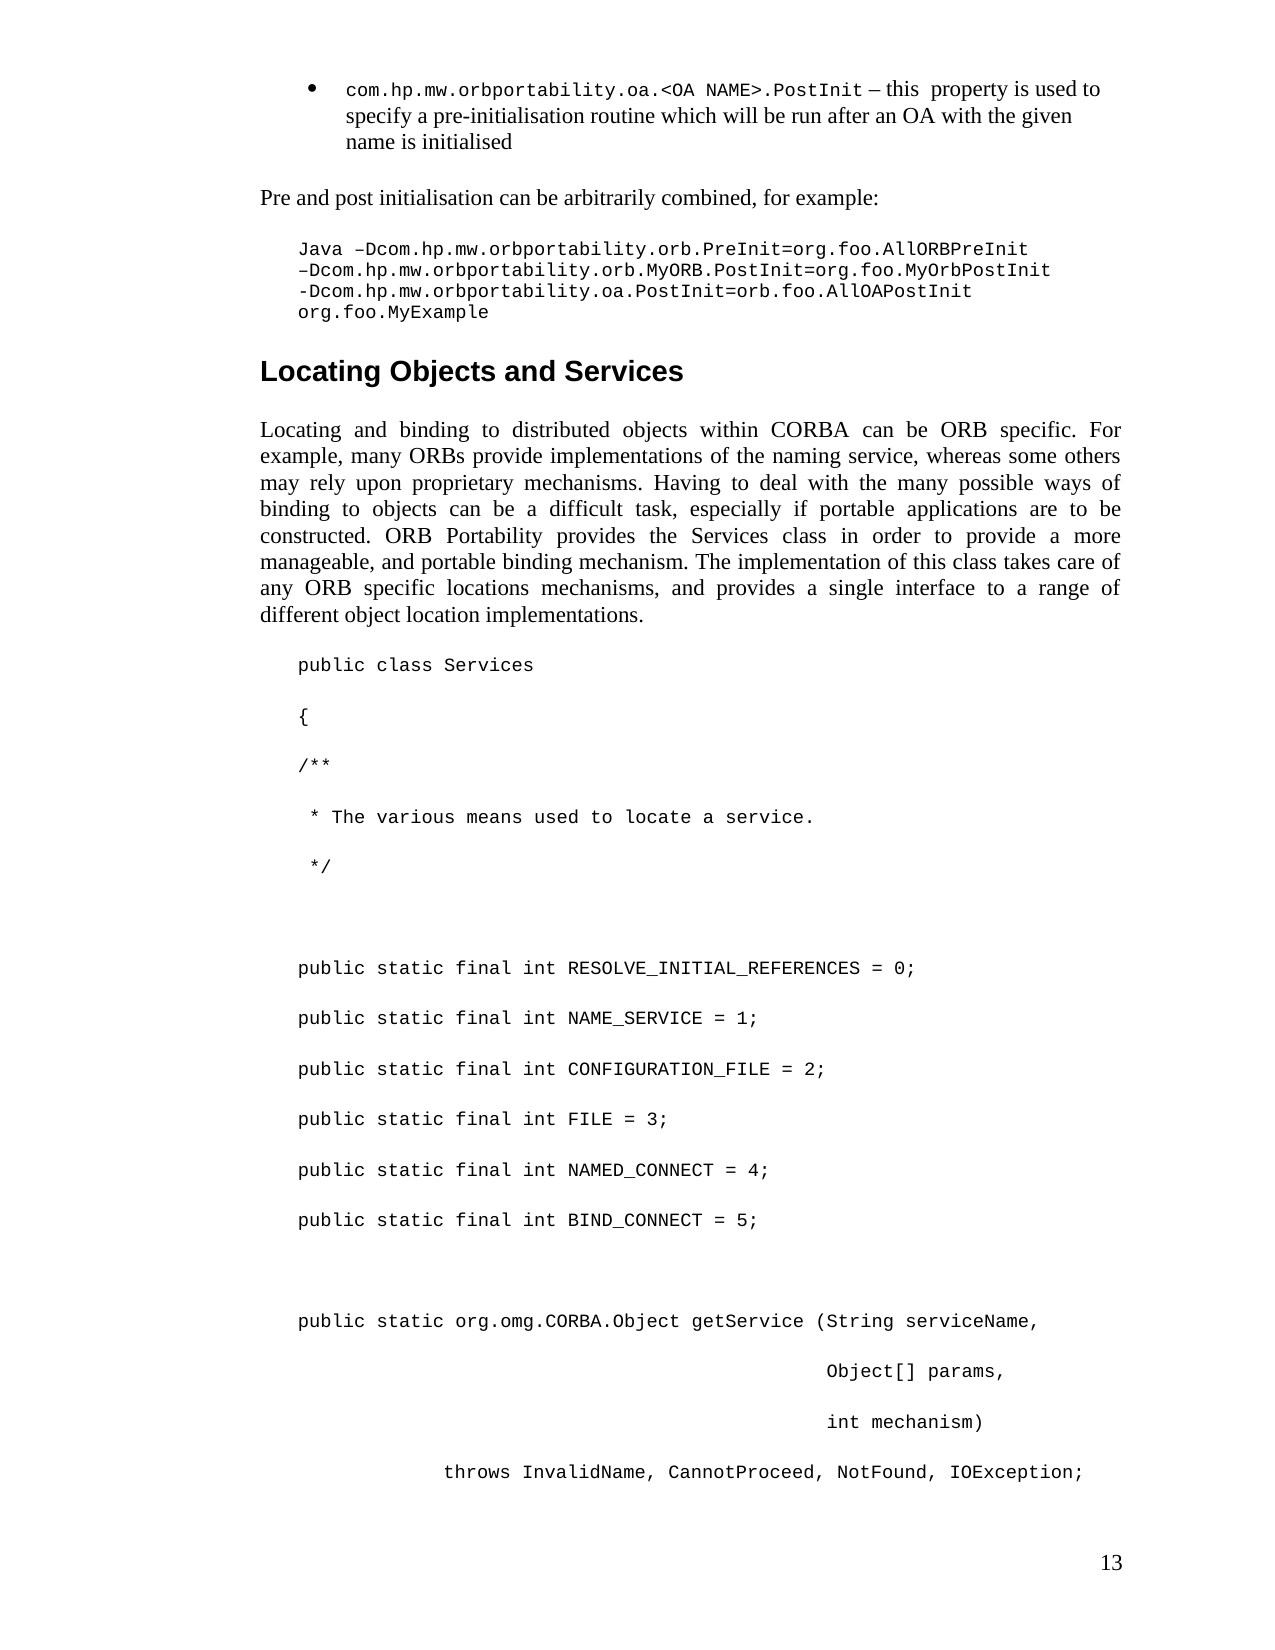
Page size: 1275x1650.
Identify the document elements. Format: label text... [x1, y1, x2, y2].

text Locating and binding to distributed objects within CORBA can be ORB specific. For example, many ORBs provide implementations of the naming service, whereas some others may rely upon proprietary mechanisms. Having to deal with the many possible ways of binding to objects can be a difficult task, especially if portable applications are to be constructed. ORB Portability provides the Services class in order to provide a more manageable, and portable binding mechanism. The implementation of this class takes care of any ORB specific locations mechanisms, and provides a single interface to a range of different object location implementations. [260, 416, 1122, 627]
text public static final int NAMED_CONNECT = 4; [298, 1160, 1122, 1182]
text public static final int FILE = 3; [298, 1110, 1122, 1131]
text Object[] params, [298, 1362, 1122, 1383]
text Pre and post initialisation can be arbitrarily combined, for example: [260, 184, 1122, 210]
text /** [298, 757, 1122, 778]
text Java –Dcom.hp.mw.orbportability.orb.PreInit=org.foo.AllORBPreInit –Dcom.hp.mw.orbportability.orb.MyORB.PostInit=org.foo.MyOrbPostInit -Dcom.hp.mw.orbportability.oa.PostInit=orb.foo.AllOAPostInit org.foo.MyExample [298, 239, 1122, 324]
list com.hp.mw.orbportability.oa.<OA NAME>.PostInit – this property is used to specify a pre-initialisation routine which will be run after an OA with the given name is initialised [308, 75, 1122, 155]
text int mechanism) [298, 1412, 1122, 1434]
text public static final int CONFIGURATION_FILE = 2; [298, 1059, 1122, 1081]
text public static org.omg.CORBA.Object getService (String serviceName, [298, 1312, 1122, 1333]
text public static final int RESOLVE_INITIAL_REFERENCES = 0; [298, 959, 1122, 980]
text public static final int BIND_CONNECT = 5; [298, 1211, 1122, 1232]
text */ [298, 858, 1122, 879]
text * The various means used to locate a service. [298, 807, 1122, 829]
text public static final int NAME_SERVICE = 1; [298, 1009, 1122, 1030]
text throws InvalidName, CannotProceed, NotFound, IOException; [298, 1463, 1122, 1484]
subtitle Locating Objects and Services [148, 353, 1122, 387]
text { [298, 707, 1122, 728]
text public class Services [298, 656, 1122, 677]
